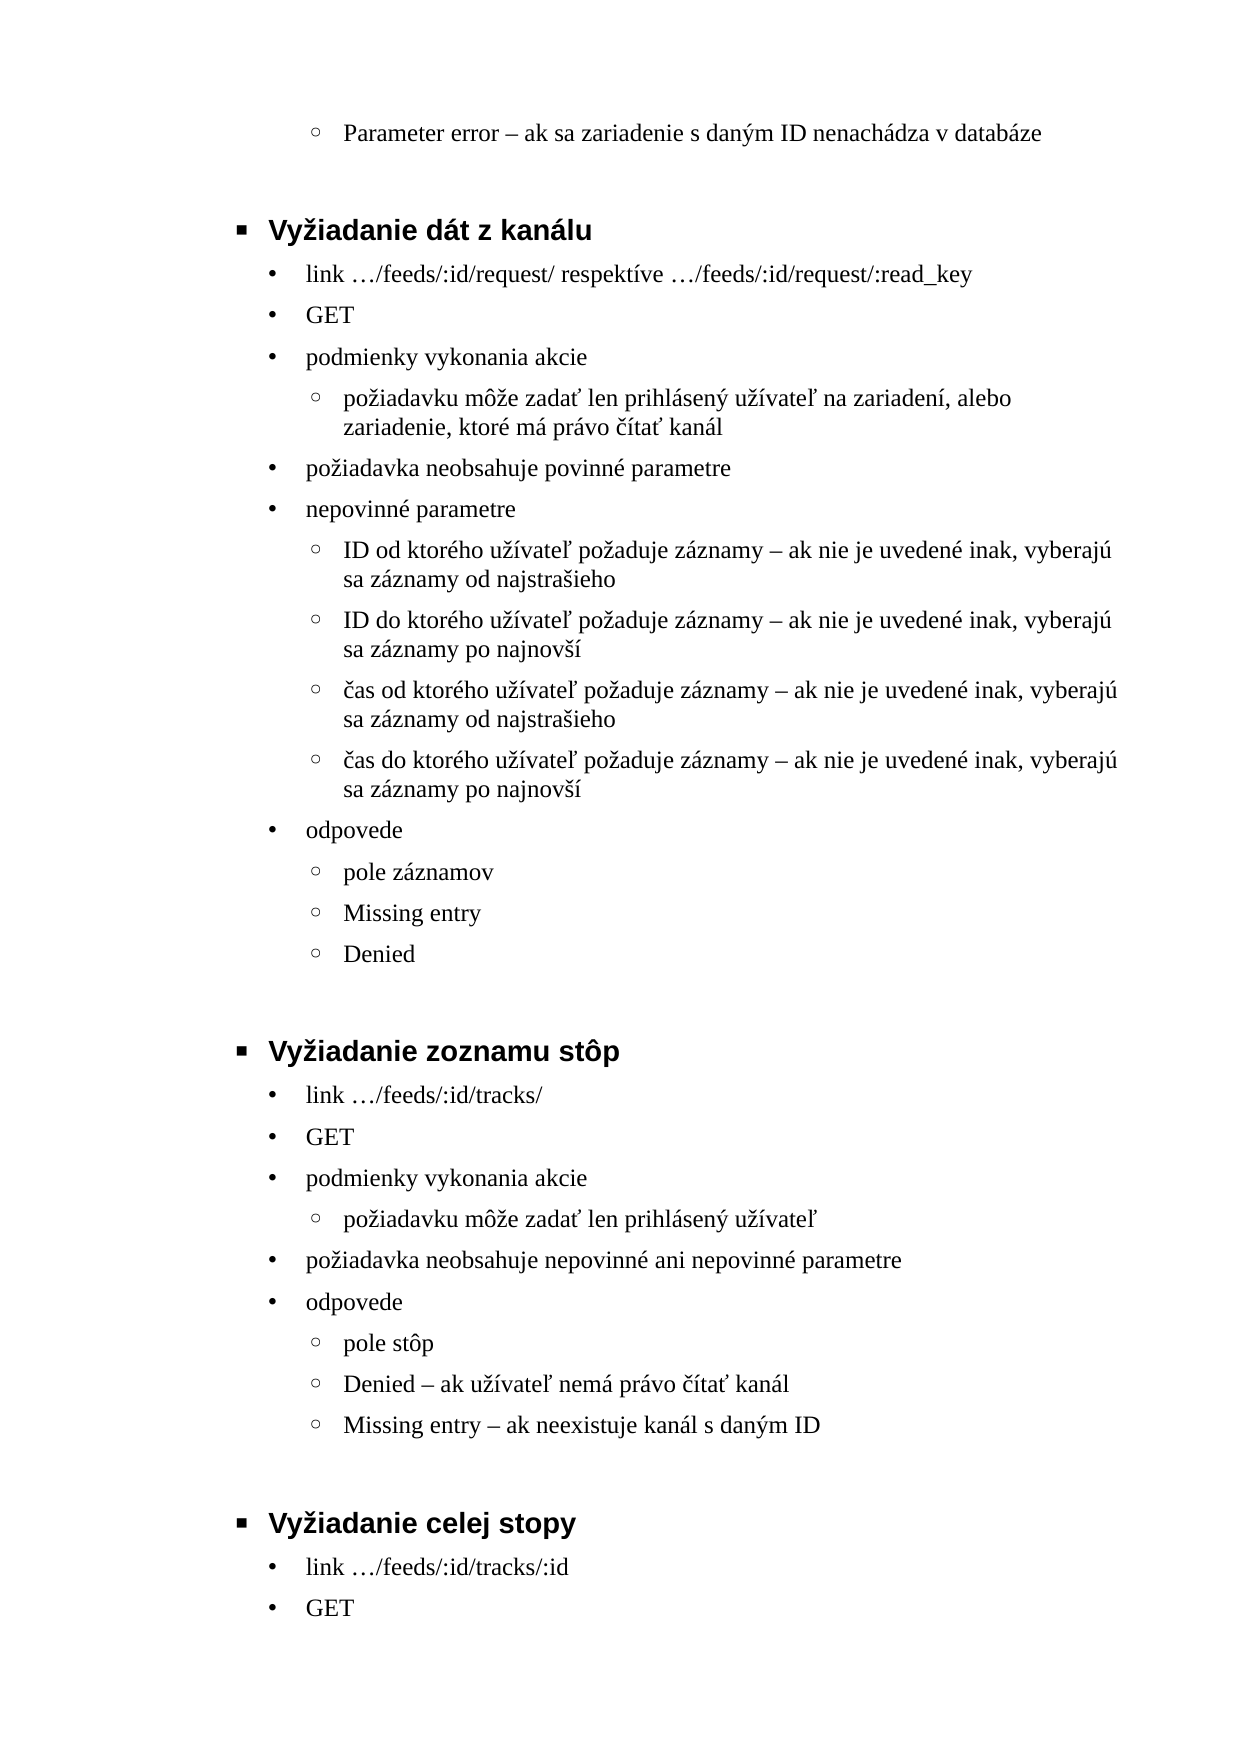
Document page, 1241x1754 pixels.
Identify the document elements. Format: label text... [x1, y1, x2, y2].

list podmienky vykonania akcie [268, 1163, 1122, 1192]
list čas do ktorého užívateľ požaduje záznamy – ak nie je uvedené inak, vyberajú sa záznamy po najnovší [306, 746, 1122, 803]
subtitle Vyžiadanie celej stopy [231, 1506, 1122, 1539]
list požiadavka neobsahuje povinné parametre [268, 453, 1122, 482]
list požiadavku môže zadať len prihlásený užívateľ na zariadení, alebo zariadenie, ktoré má právo čítať kanál [306, 383, 1122, 441]
list GET [268, 1593, 1122, 1622]
list odpovede [268, 1287, 1122, 1316]
list ID od ktorého užívateľ požaduje záznamy – ak nie je uvedené inak, vyberajú sa záznamy od najstrašieho [306, 536, 1122, 593]
list Denied – ak užívateľ nemá právo čítať kanál [306, 1369, 1122, 1398]
list Missing entry – ak neexistuje kanál s daným ID [306, 1411, 1122, 1468]
list nepovinné parametre [268, 494, 1122, 523]
list pole stôp [306, 1328, 1122, 1357]
list požiadavku môže zadať len prihlásený užívateľ [306, 1204, 1122, 1233]
list čas od ktorého užívateľ požaduje záznamy – ak nie je uvedené inak, vyberajú sa záznamy od najstrašieho [306, 676, 1122, 733]
list link …/feeds/:id/tracks/ [268, 1081, 1122, 1109]
list odpovede [268, 816, 1122, 844]
list Parameter error – ak sa zariadenie s daným ID nenachádza v databáze [306, 118, 1122, 176]
list Missing entry [306, 898, 1122, 927]
list pole záznamov [306, 857, 1122, 886]
list link …/feeds/:id/tracks/:id [268, 1552, 1122, 1581]
list GET [268, 301, 1122, 329]
list podmienky vykonania akcie [268, 342, 1122, 371]
subtitle Vyžiadanie dát z kanálu [231, 213, 1122, 247]
list GET [268, 1122, 1122, 1151]
subtitle Vyžiadanie zoznamu stôp [231, 1034, 1122, 1068]
list ID do ktorého užívateľ požaduje záznamy – ak nie je uvedené inak, vyberajú sa záznamy po najnovší [306, 606, 1122, 663]
list link …/feeds/:id/request/ respektíve …/feeds/:id/request/:read_key [268, 259, 1122, 288]
list požiadavka neobsahuje nepovinné ani nepovinné parametre [268, 1246, 1122, 1274]
list Denied [306, 939, 1122, 997]
